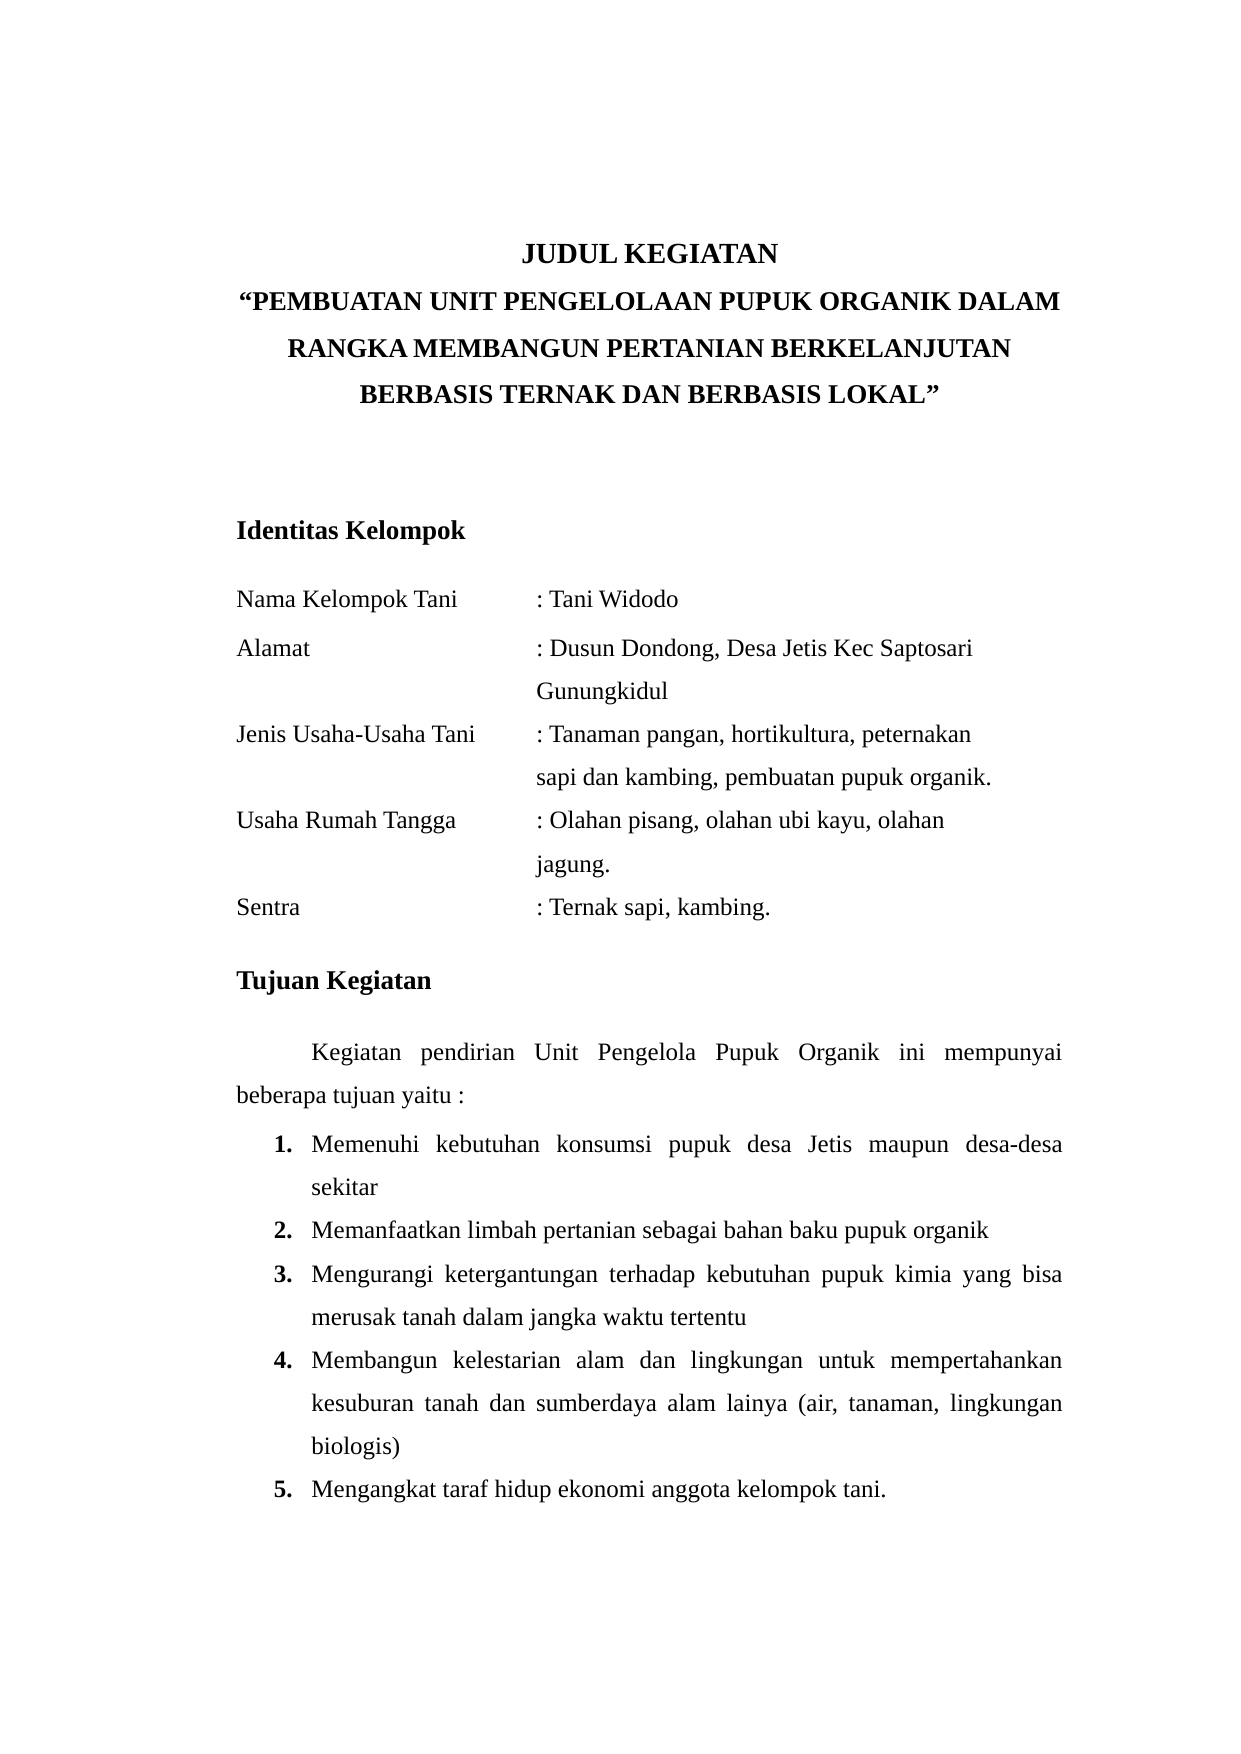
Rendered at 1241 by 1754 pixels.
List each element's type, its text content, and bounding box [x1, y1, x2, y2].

text Jenis Usaha-Usaha Tani : Tanaman pangan, hortikultura, peternakan sapi dan kambing, pembuatan pupuk organik. [236, 719, 1063, 791]
list Membangun kelestarian alam dan lingkungan untuk mempertahankan kesuburan tanah dan sumberdaya alam lainya (air, tanaman, lingkungan biologis) [274, 1345, 1063, 1460]
list Mengurangi ketergantungan terhadap kebutuhan pupuk kimia yang bisa merusak tanah dalam jangka waktu tertentu [274, 1259, 1063, 1331]
text Kegiatan pendirian Unit Pengelola Pupuk Organik ini mempunyai beberapa tujuan yaitu : [236, 1035, 1063, 1109]
list Mengangkat taraf hidup ekonomi anggota kelompok tani. [274, 1474, 1063, 1503]
list Memenuhi kebutuhan konsumsi pupuk desa Jetis maupun desa-desa sekitar [274, 1129, 1063, 1201]
text Sentra : Ternak sapi, kambing. [236, 892, 1063, 921]
text Judul Kegiatan “Pembuatan Unit pengelolaan Pupuk organik Dalam Rangka membangun Pertanian Berkelanjutan Berbasis ternak dan berbasis Lokal” [236, 236, 1063, 410]
text Alamat : Dusun Dondong, Desa Jetis Kec Saptosari Gunungkidul [236, 633, 1063, 705]
list Memanfaatkan limbah pertanian sebagai bahan baku pupuk organik [274, 1216, 1063, 1244]
text Nama Kelompok Tani : Tani Widodo [236, 584, 1063, 613]
text Usaha Rumah Tangga : Olahan pisang, olahan ubi kayu, olahan jagung. [236, 806, 1063, 877]
subtitle Tujuan Kegiatan [236, 964, 1063, 996]
subtitle Identitas Kelompok [236, 514, 1063, 545]
